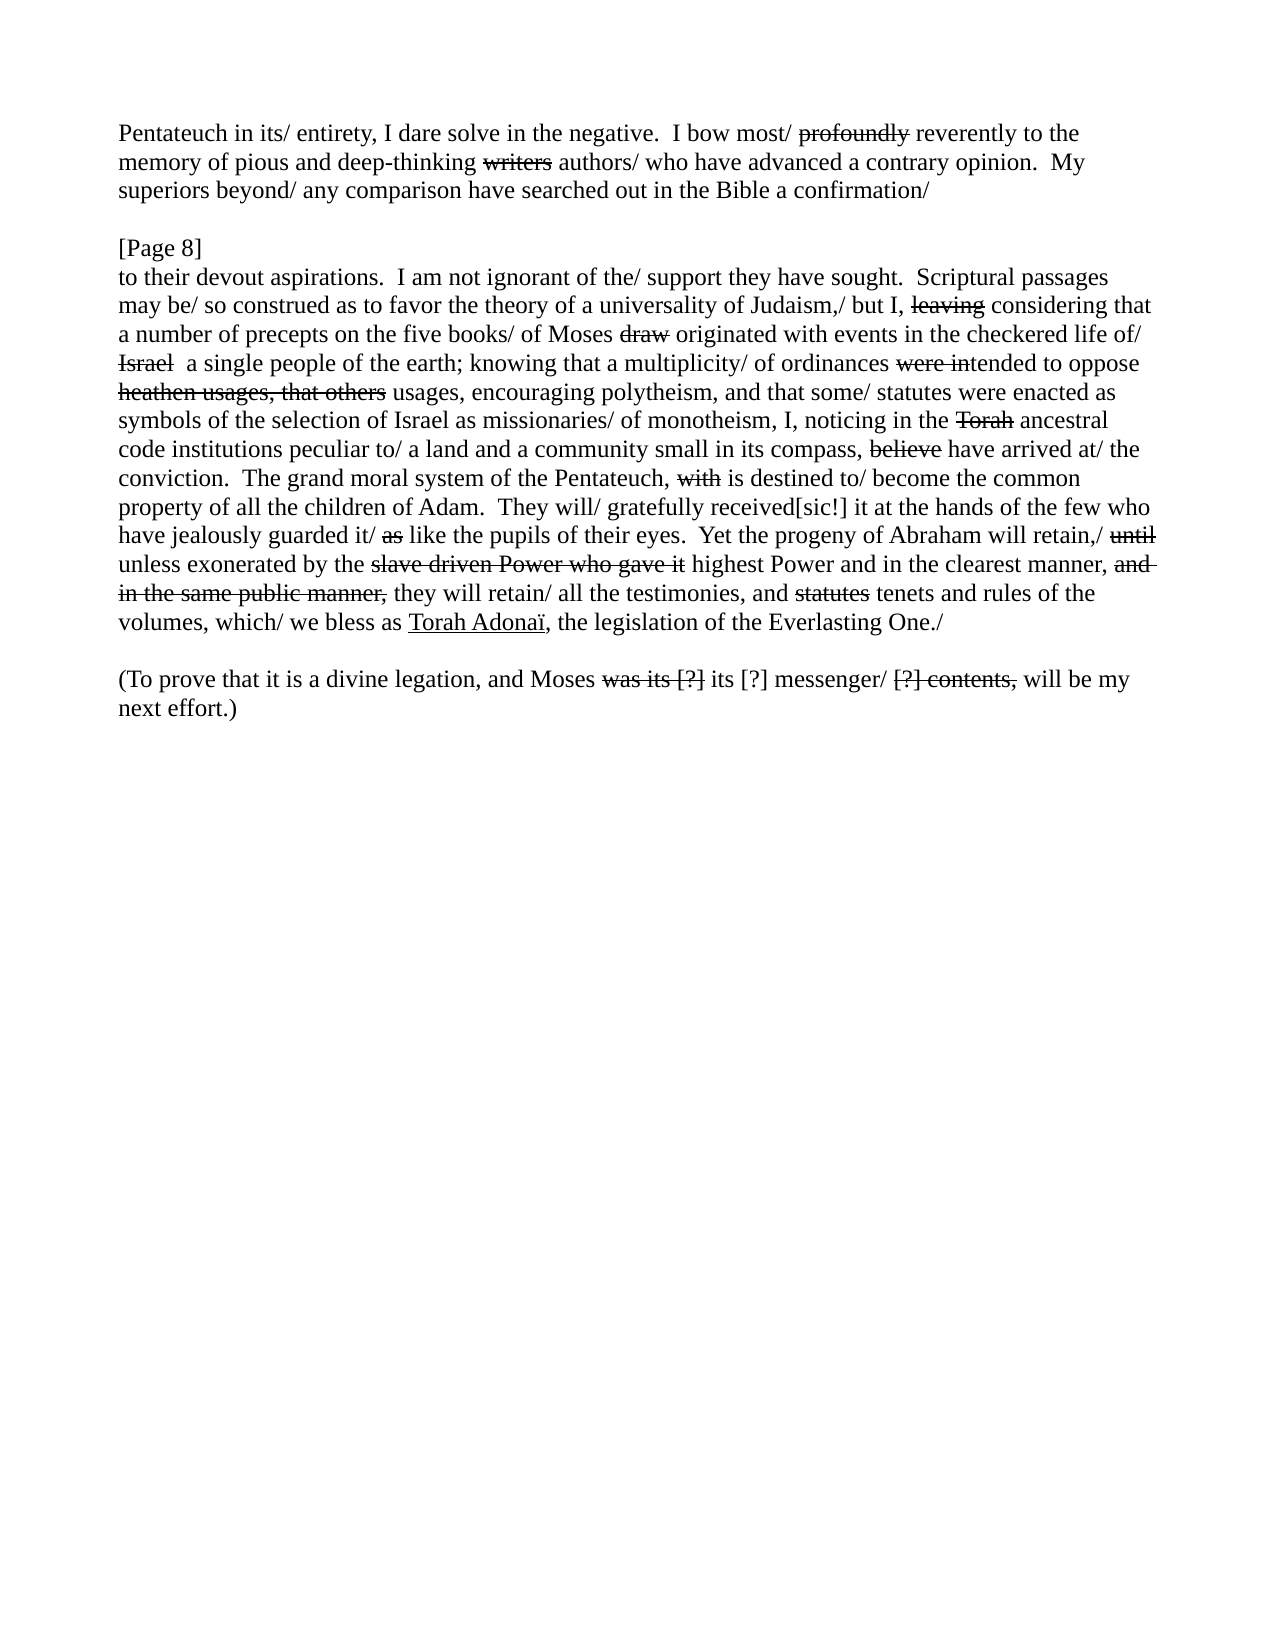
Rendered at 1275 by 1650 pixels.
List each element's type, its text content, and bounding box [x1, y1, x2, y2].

text (To prove that it is a divine legation, and Moses was its [?] its [?] messenger/ [?] contents, will be my next effort.) [118, 664, 1157, 722]
text Pentateuch in its/ entirety, I dare solve in the negative. I bow most/ profoundly reverently to the memory of pious and deep-thinking writers authors/ who have advanced a contrary opinion. My superiors beyond/ any comparison have searched out in the Bible a confirmation/ [118, 118, 1157, 204]
text to their devout aspirations. I am not ignorant of the/ support they have sought. Scriptural passages may be/ so construed as to favor the theory of a universality of Judaism,/ but I, leaving considering that a number of precepts on the five books/ of Moses draw originated with events in the checkered life of/ Israel a single people of the earth; knowing that a multiplicity/ of ordinances were intended to oppose heathen usages, that others usages, encouraging polytheism, and that some/ statutes were enacted as symbols of the selection of Israel as missionaries/ of monotheism, I, noticing in the Torah ancestral code institutions peculiar to/ a land and a community small in its compass, believe have arrived at/ the conviction. The grand moral system of the Pentateuch, with is destined to/ become the common property of all the children of Adam. They will/ gratefully received[sic!] it at the hands of the few who have jealously guarded it/ as like the pupils of their eyes. Yet the progeny of Abraham will retain,/ until unless exonerated by the slave driven Power who gave it highest Power and in the clearest manner, and in the same public manner, they will retain/ all the testimonies, and statutes tenets and rules of the volumes, which/ we bless as Torah Adonaï, the legislation of the Everlasting One./ [118, 262, 1157, 636]
text [Page 8] [118, 233, 1157, 262]
